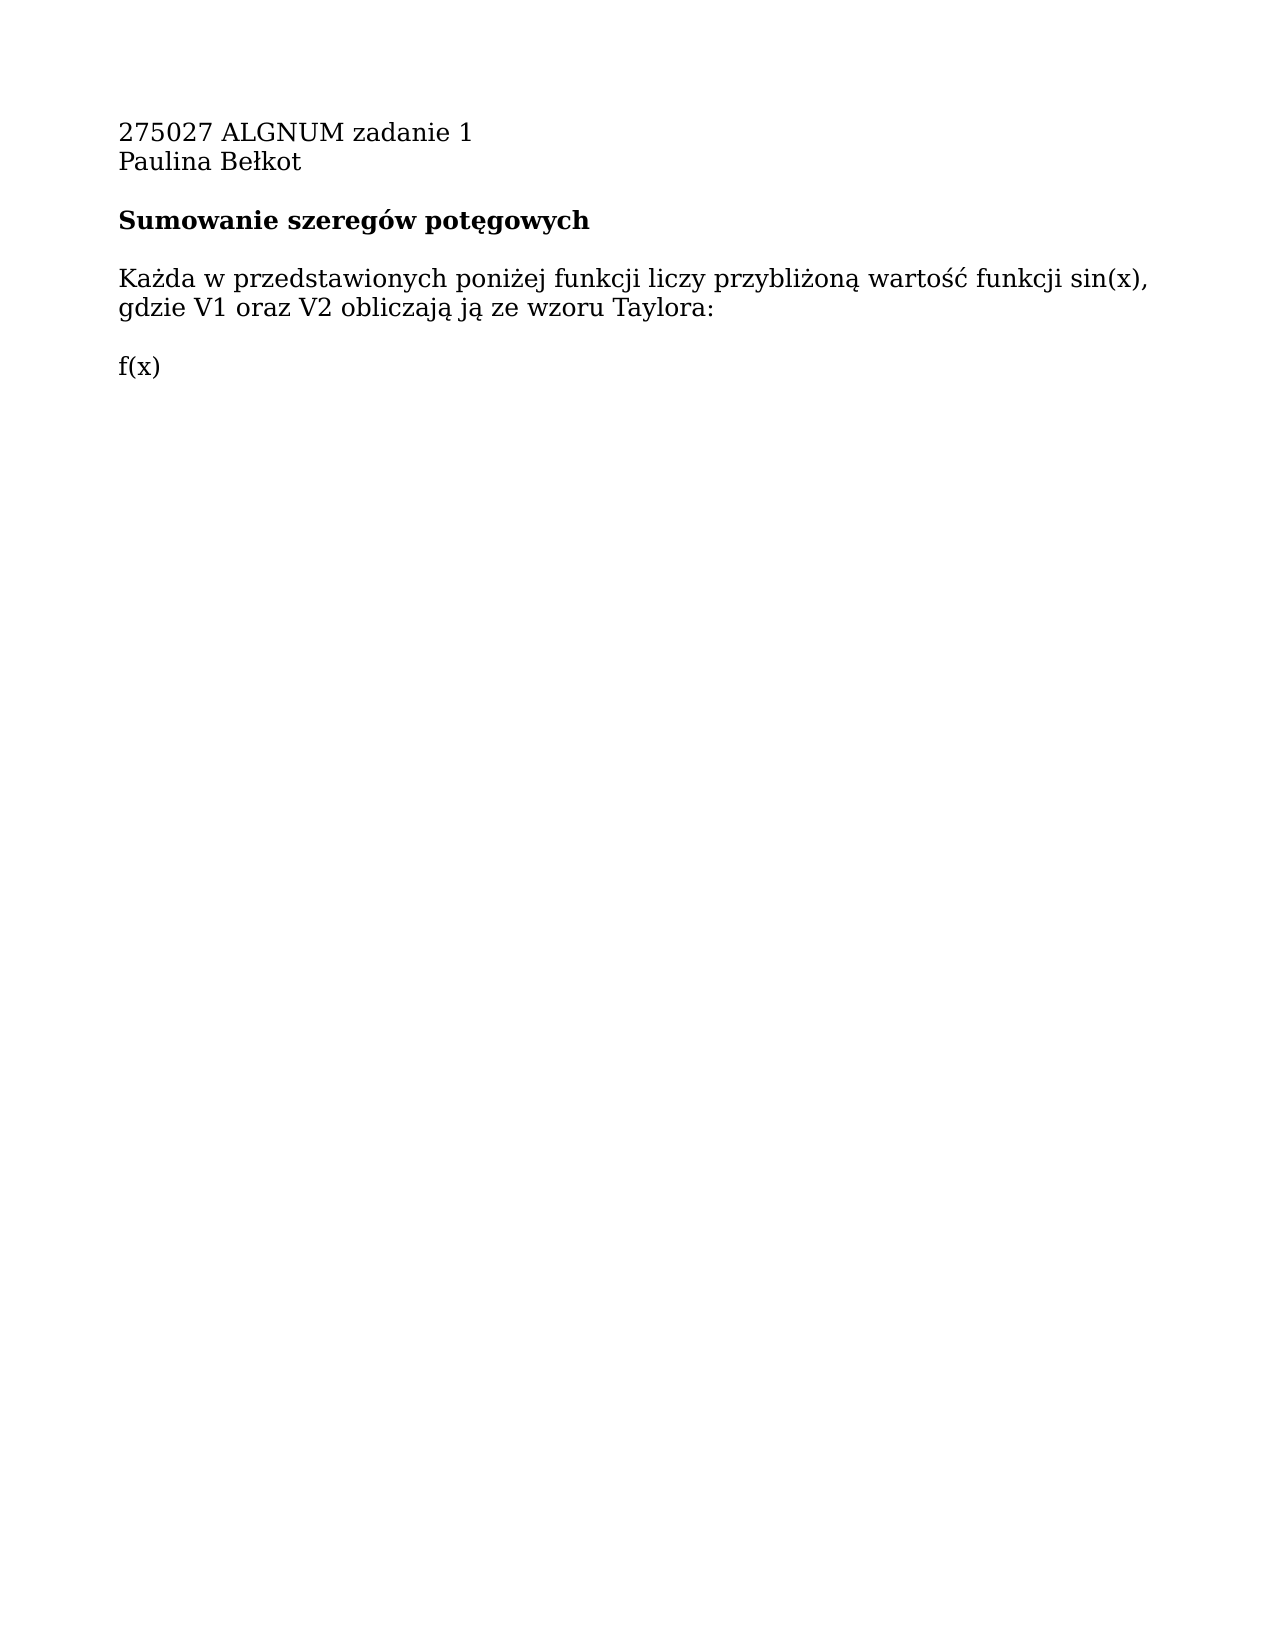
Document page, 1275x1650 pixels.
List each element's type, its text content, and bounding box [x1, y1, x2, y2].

text Każda w przedstawionych poniżej funkcji liczy przybliżoną wartość funkcji sin(x), gdzie V1 oraz V2 obliczają ją ze wzoru Taylora: [118, 264, 1157, 323]
text f(x) [118, 352, 1157, 381]
text Paulina Bełkot [118, 147, 1157, 176]
text 275027 ALGNUM zadanie 1 [118, 118, 1157, 147]
text Sumowanie szeregów potęgowych [118, 206, 1157, 235]
